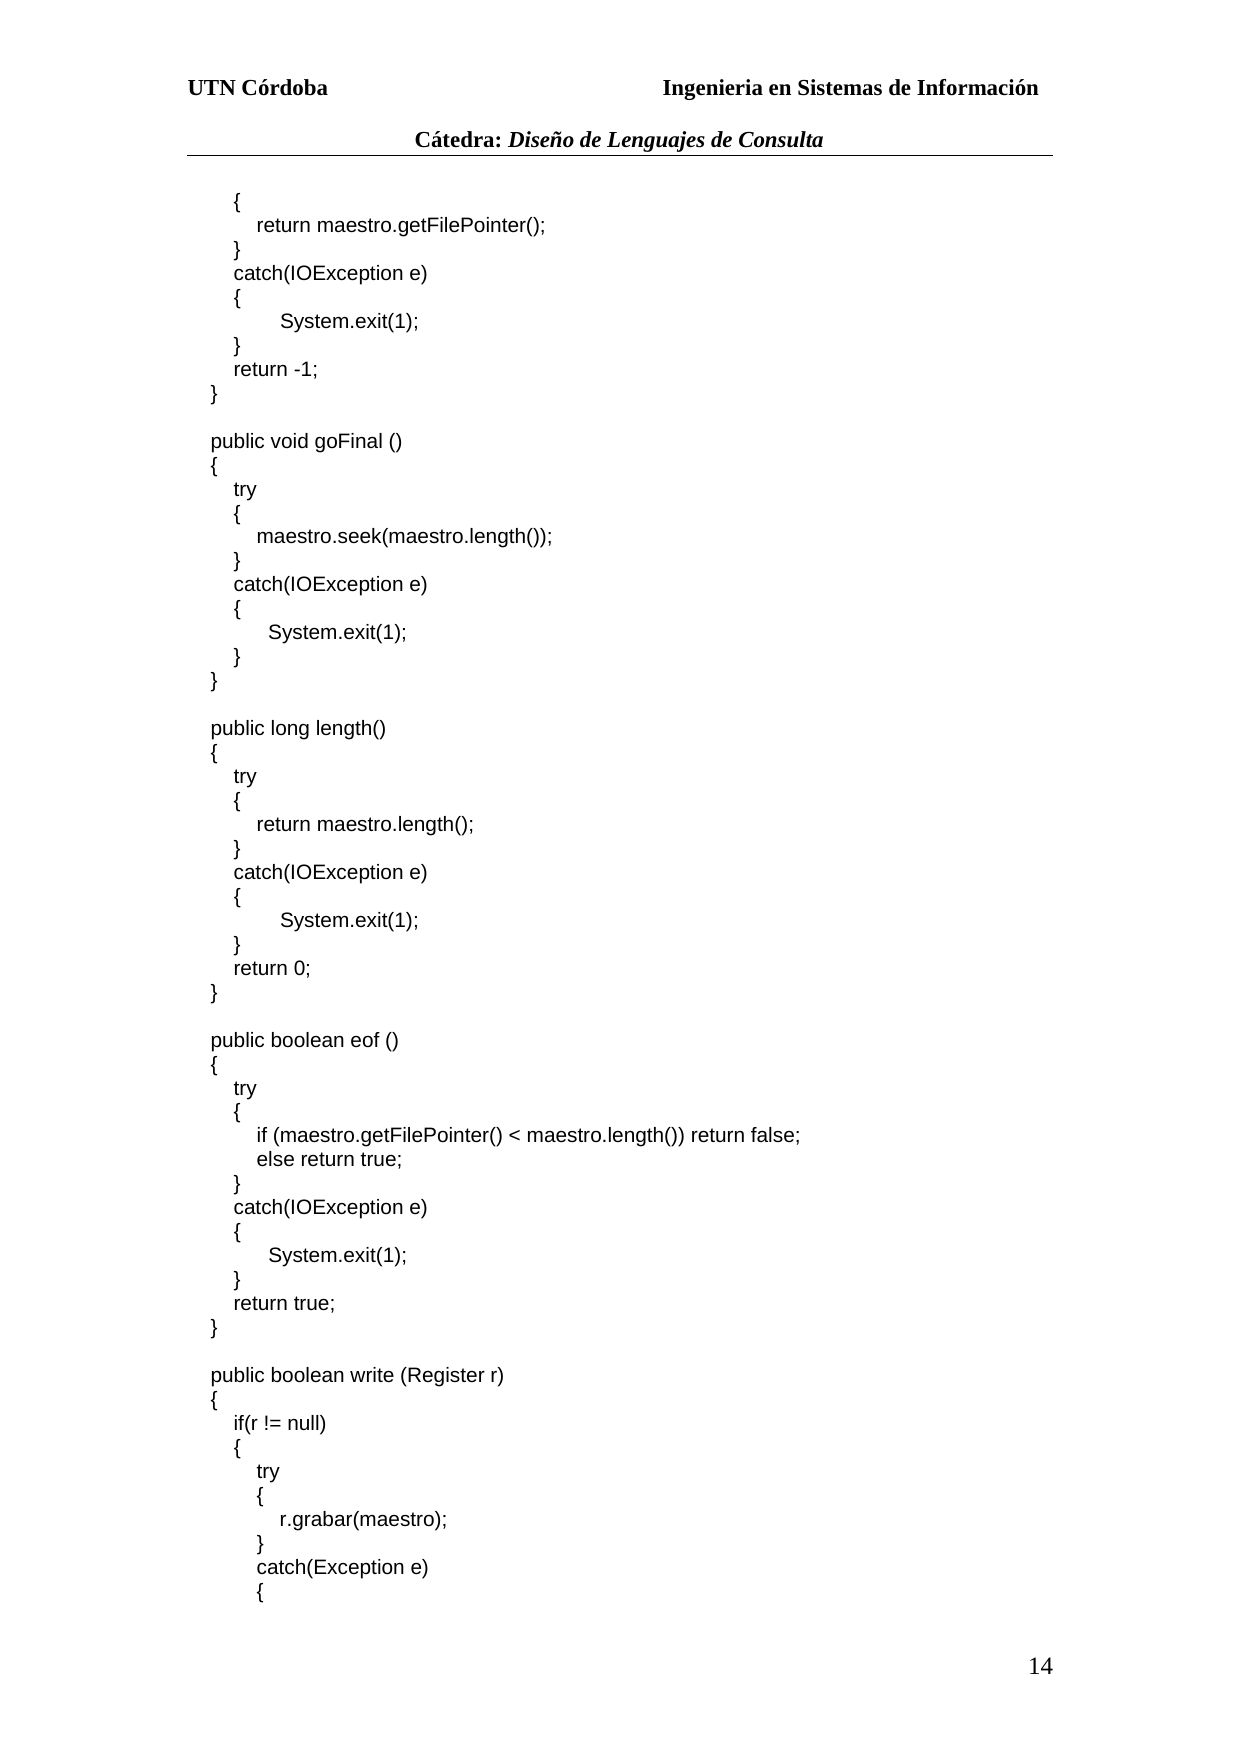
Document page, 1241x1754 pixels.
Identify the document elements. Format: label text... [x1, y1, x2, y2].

text } [187, 979, 1053, 1003]
text } [187, 644, 1053, 668]
text r.grabar(maestro); [187, 1507, 1053, 1531]
text catch(Exception e) [187, 1554, 1053, 1578]
text { [187, 1051, 1053, 1075]
text if(r != null) [187, 1411, 1053, 1435]
text } [187, 548, 1053, 572]
text public long length() [187, 716, 1053, 740]
text public void goFinal () [187, 428, 1053, 452]
text public boolean eof () [187, 1027, 1053, 1051]
text return maestro.getFilePointer(); [187, 213, 1053, 237]
text } [187, 333, 1053, 357]
text return -1; [187, 357, 1053, 381]
text try [187, 1459, 1053, 1483]
text } [187, 1267, 1053, 1291]
text System.exit(1); [187, 1243, 1053, 1267]
text { [187, 189, 1053, 213]
text } [187, 932, 1053, 956]
text { [187, 1219, 1053, 1243]
text { [187, 740, 1053, 764]
text catch(IOException e) [187, 261, 1053, 285]
text { [187, 500, 1053, 524]
text else return true; [187, 1147, 1053, 1171]
text catch(IOException e) [187, 1195, 1053, 1219]
text } [187, 381, 1053, 404]
text catch(IOException e) [187, 860, 1053, 884]
text System.exit(1); [187, 309, 1053, 333]
text try [187, 476, 1053, 500]
text } [187, 1315, 1053, 1339]
text } [187, 237, 1053, 261]
text catch(IOException e) [187, 572, 1053, 596]
text try [187, 1075, 1053, 1099]
text try [187, 764, 1053, 788]
text public boolean write (Register r) [187, 1363, 1053, 1387]
text { [187, 452, 1053, 476]
text return true; [187, 1291, 1053, 1315]
text } [187, 836, 1053, 860]
text { [187, 1483, 1053, 1507]
text } [187, 668, 1053, 692]
text return 0; [187, 956, 1053, 979]
text { [187, 1578, 1053, 1602]
text { [187, 285, 1053, 309]
text return maestro.length(); [187, 812, 1053, 836]
text { [187, 1387, 1053, 1411]
text { [187, 1099, 1053, 1123]
text { [187, 1435, 1053, 1459]
text System.exit(1); [187, 908, 1053, 932]
text { [187, 788, 1053, 812]
text System.exit(1); [187, 620, 1053, 644]
text maestro.seek(maestro.length()); [187, 524, 1053, 548]
text } [187, 1171, 1053, 1195]
text } [187, 1531, 1053, 1554]
text { [187, 884, 1053, 908]
text if (maestro.getFilePointer() < maestro.length()) return false; [187, 1123, 1053, 1147]
text { [187, 596, 1053, 620]
